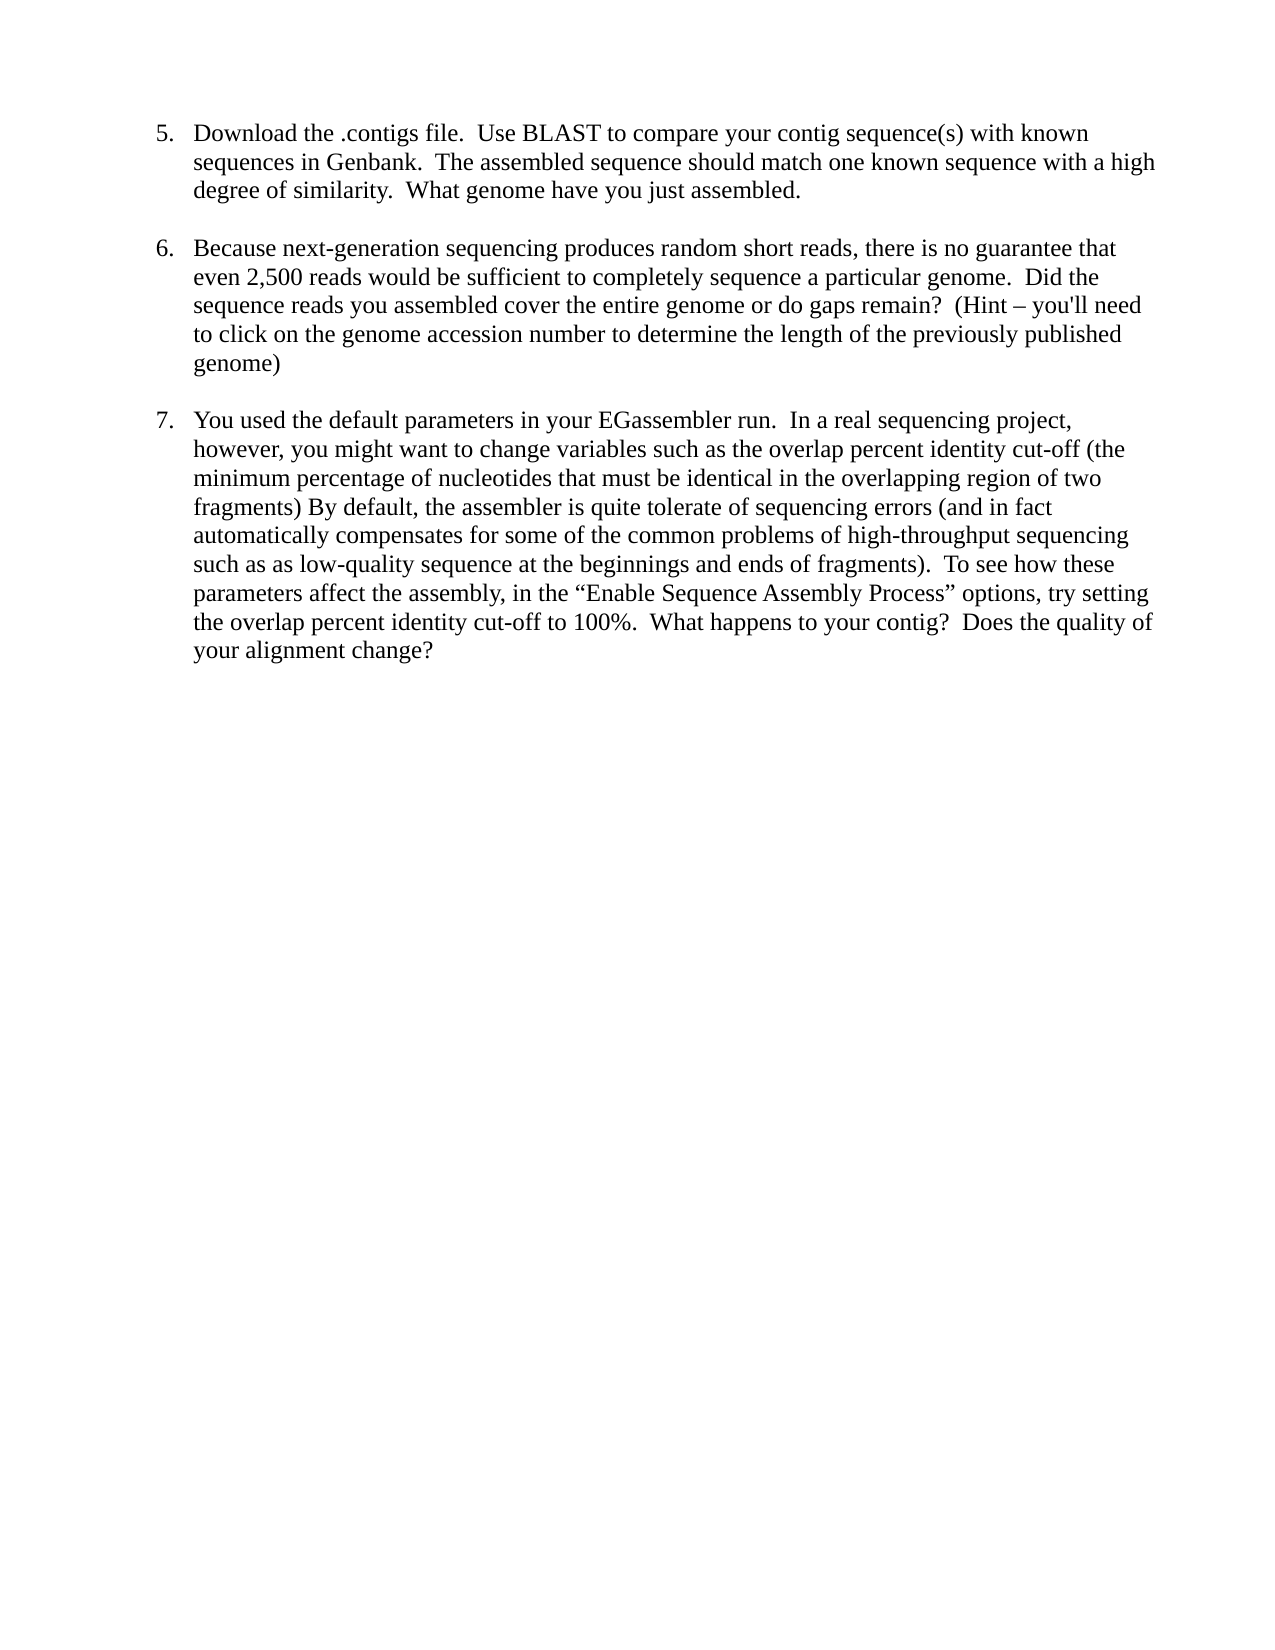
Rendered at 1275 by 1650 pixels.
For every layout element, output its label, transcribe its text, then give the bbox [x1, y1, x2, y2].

list Download the .contigs file. Use BLAST to compare your contig sequence(s) with known sequences in Genbank. The assembled sequence should match one known sequence with a high degree of similarity. What genome have you just assembled. [156, 118, 1157, 204]
list Because next-generation sequencing produces random short reads, there is no guarantee that even 2,500 reads would be sufficient to completely sequence a particular genome. Did the sequence reads you assembled cover the entire genome or do gaps remain? (Hint – you'll need to click on the genome accession number to determine the length of the previously published genome) [156, 233, 1157, 377]
list You used the default parameters in your EGassembler run. In a real sequencing project, however, you might want to change variables such as the overlap percent identity cut-off (the minimum percentage of nucleotides that must be identical in the overlapping region of two fragments) By default, the assembler is quite tolerate of sequencing errors (and in fact automatically compensates for some of the common problems of high-throughput sequencing such as as low-quality sequence at the beginnings and ends of fragments). To see how these parameters affect the assembly, in the “Enable Sequence Assembly Process” options, try setting the overlap percent identity cut-off to 100%. What happens to your contig? Does the quality of your alignment change? [156, 406, 1157, 664]
